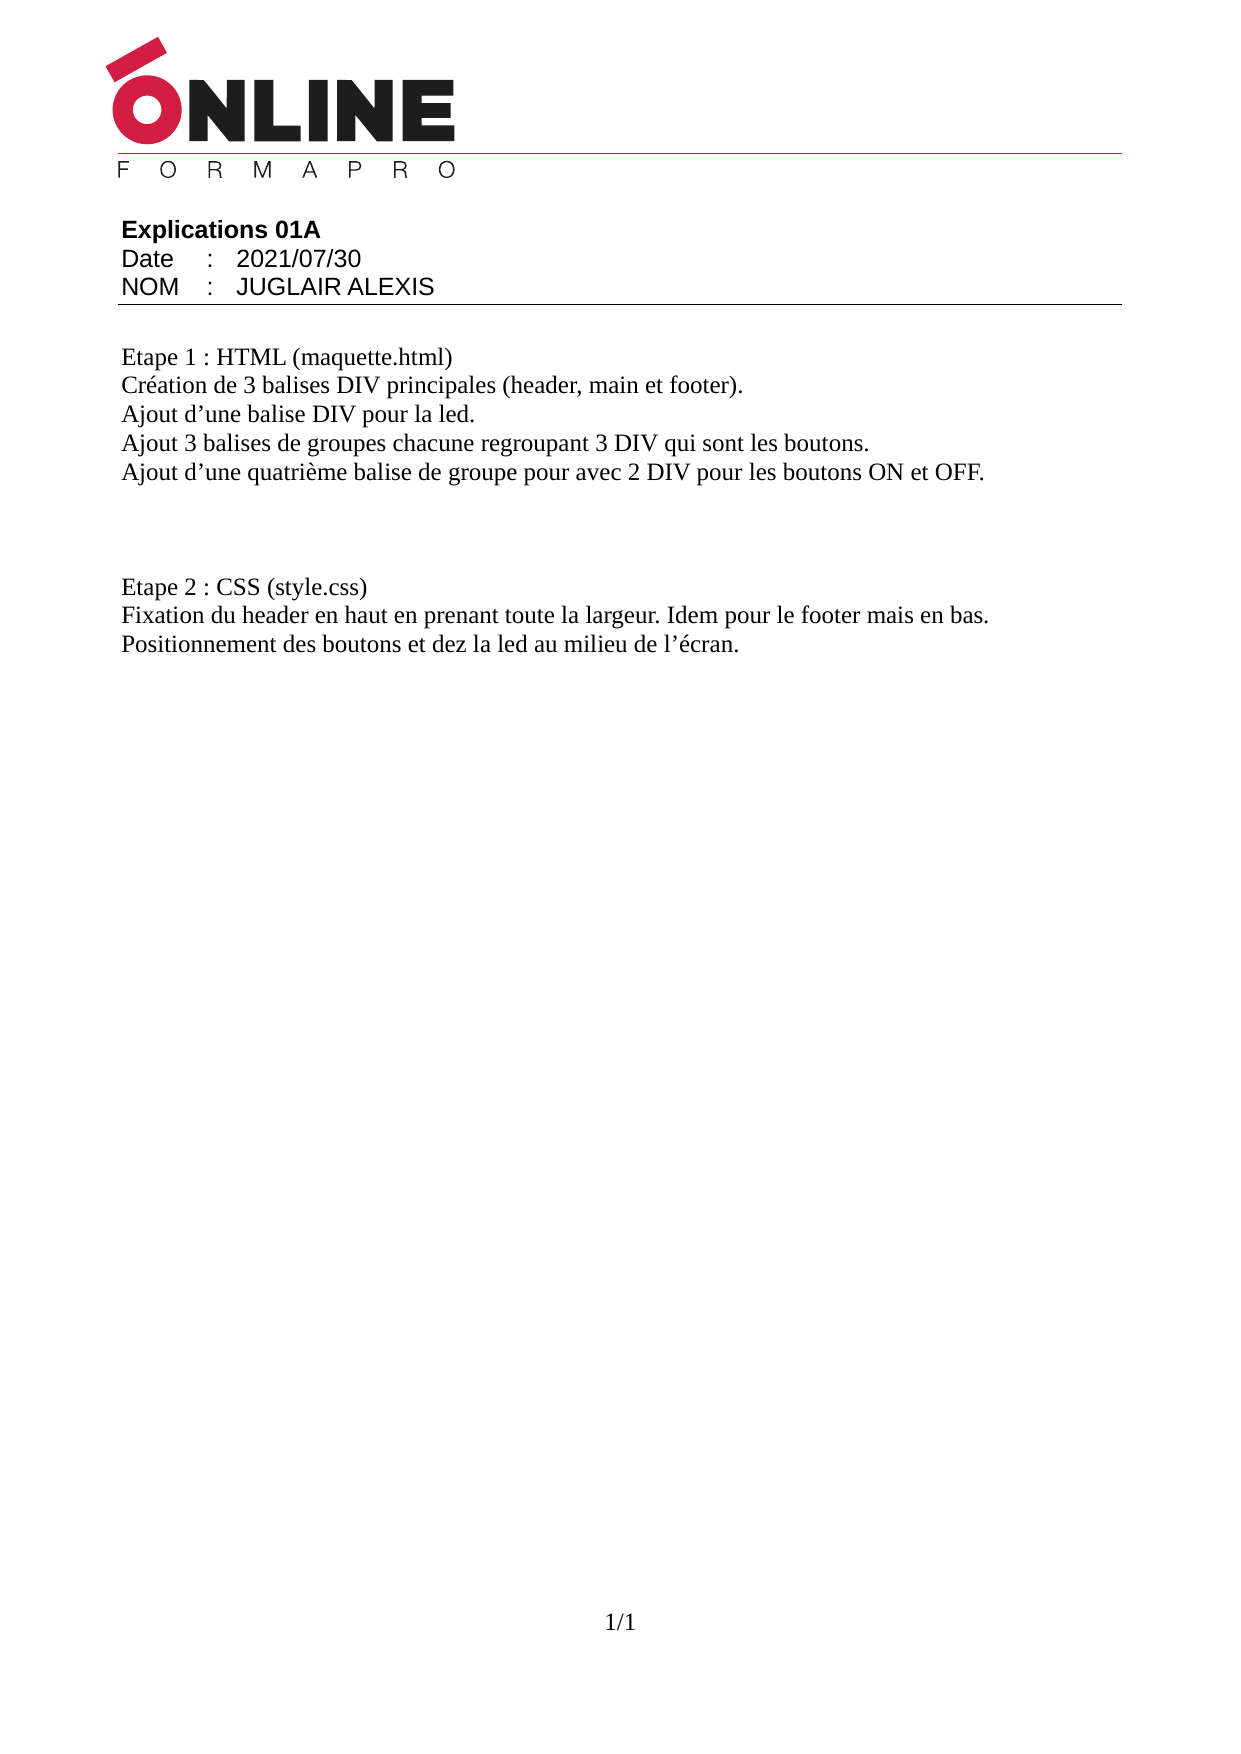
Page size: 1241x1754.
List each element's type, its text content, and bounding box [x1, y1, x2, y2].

text Etape 1 : HTML (maquette.html) [118, 339, 1122, 370]
text Ajout 3 balises de groupes chacune regroupant 3 DIV qui sont les boutons. Ajout d’une quatrième balise de groupe pour avec 2 DIV pour les boutons ON et OFF. [118, 428, 1122, 485]
text Création de 3 balises DIV principales (header, main et footer). [118, 370, 1122, 399]
text Positionnement des boutons et dez la led au milieu de l’écran. [118, 629, 1122, 658]
text Explications 01A [118, 212, 1122, 243]
text Etape 2 : CSS (style.css) [118, 572, 1122, 600]
text NOM : JUGLAIR ALEXIS [118, 272, 1122, 304]
text Date : 2021/07/30 [118, 243, 1122, 272]
text Fixation du header en haut en prenant toute la largeur. Idem pour le footer mais en bas. [118, 600, 1122, 629]
text Ajout d’une balise DIV pour la led. [118, 399, 1122, 428]
